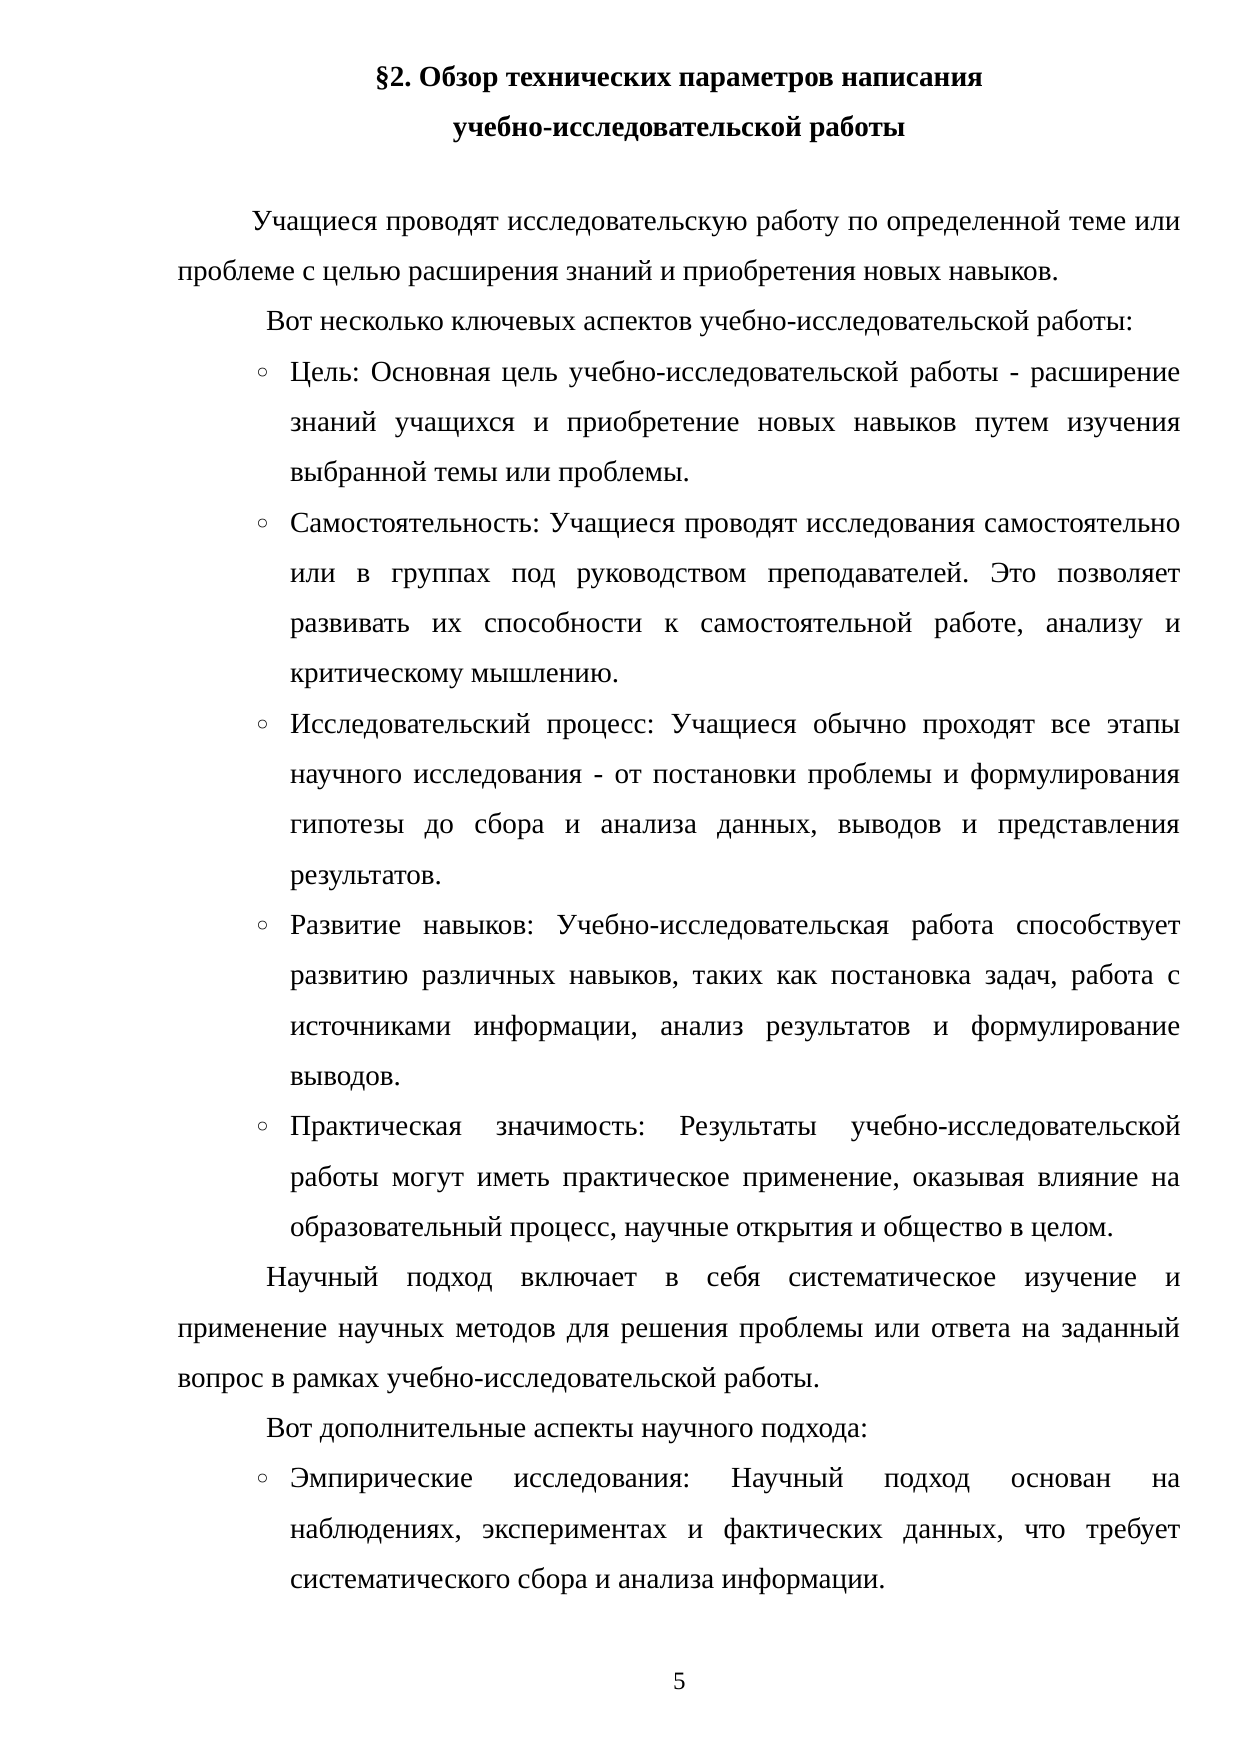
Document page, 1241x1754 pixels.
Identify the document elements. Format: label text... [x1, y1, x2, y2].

text §2. Обзор технических параметров написания [177, 59, 1181, 93]
text Вот дополнительные аспекты научного подхода: [177, 1410, 1181, 1444]
text Учащиеся проводят исследовательскую работу по определенной теме или проблеме с целью расширения знаний и приобретения новых навыков. [177, 203, 1181, 287]
list Практическая значимость: Результаты учебно-исследовательской работы могут иметь практическое применение, оказывая влияние на образовательный процесс, научные открытия и общество в целом. [252, 1108, 1181, 1243]
text учебно-исследовательской работы [177, 109, 1181, 143]
list Развитие навыков: Учебно-исследовательская работа способствует развитию различных навыков, таких как постановка задач, работа с источниками информации, анализ результатов и формулирование выводов. [252, 907, 1181, 1092]
list Эмпирические исследования: Научный подход основан на наблюдениях, экспериментах и фактических данных, что требует систематического сбора и анализа информации. [252, 1461, 1181, 1595]
list Исследовательский процесс: Учащиеся обычно проходят все этапы научного исследования - от постановки проблемы и формулирования гипотезы до сбора и анализа данных, выводов и представления результатов. [252, 706, 1181, 890]
text Научный подход включает в себя систематическое изучение и применение научных методов для решения проблемы или ответа на заданный вопрос в рамках учебно-исследовательской работы. [177, 1259, 1181, 1393]
list Цель: Основная цель учебно-исследовательской работы - расширение знаний учащихся и приобретение новых навыков путем изучения выбранной темы или проблемы. [252, 354, 1181, 488]
list Самостоятельность: Учащиеся проводят исследования самостоятельно или в группах под руководством преподавателей. Это позволяет развивать их способности к самостоятельной работе, анализу и критическому мышлению. [252, 505, 1181, 689]
text Вот несколько ключевых аспектов учебно-исследовательской работы: [177, 303, 1181, 337]
